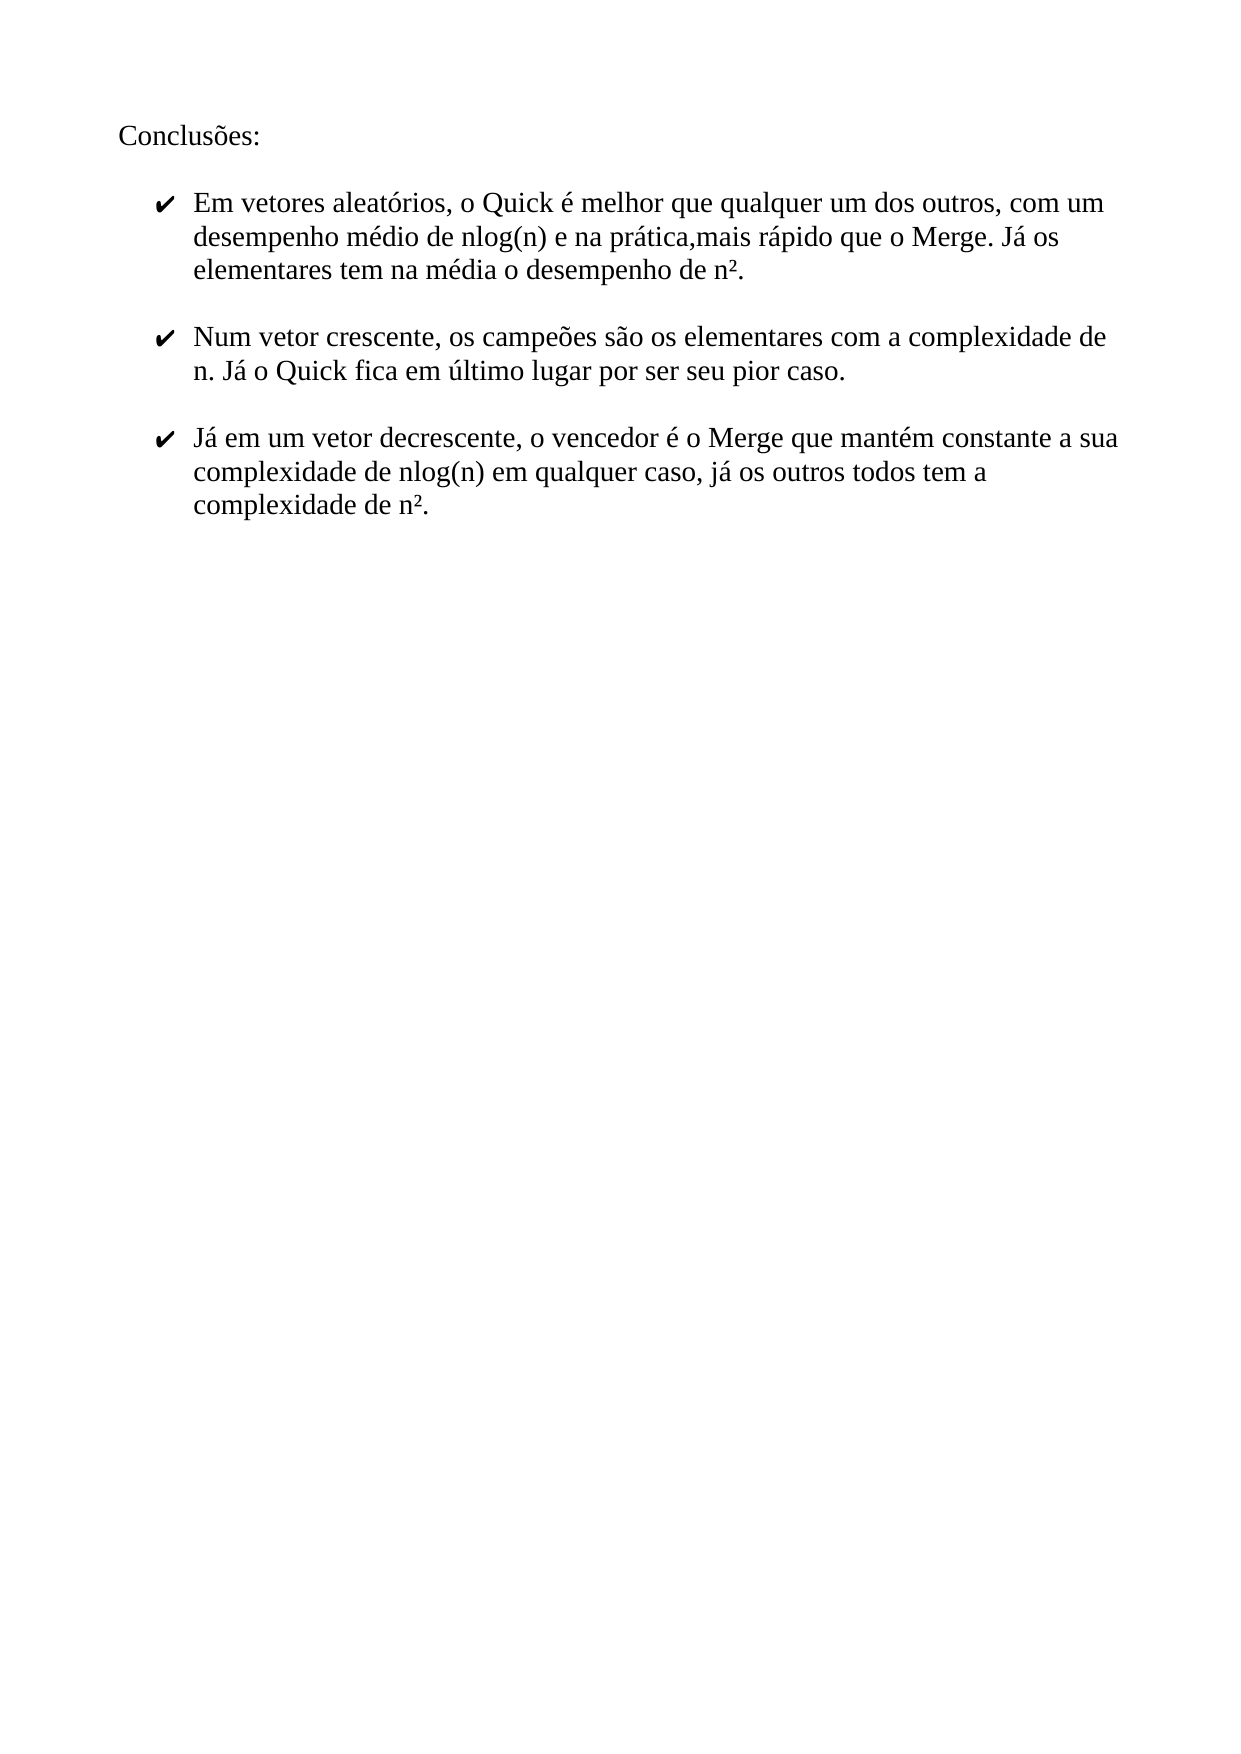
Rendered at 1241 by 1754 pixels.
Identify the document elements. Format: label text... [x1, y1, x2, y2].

list Já em um vetor decrescente, o vencedor é o Merge que mantém constante a sua complexidade de nlog(n) em qualquer caso, já os outros todos tem a complexidade de n². [156, 420, 1122, 521]
list Em vetores aleatórios, o Quick é melhor que qualquer um dos outros, com um desempenho médio de nlog(n) e na prática,mais rápido que o Merge. Já os elementares tem na média o desempenho de n². [156, 185, 1122, 286]
list Num vetor crescente, os campeões são os elementares com a complexidade de n. Já o Quick fica em último lugar por ser seu pior caso. [156, 319, 1122, 387]
text Conclusões: [118, 118, 1122, 152]
